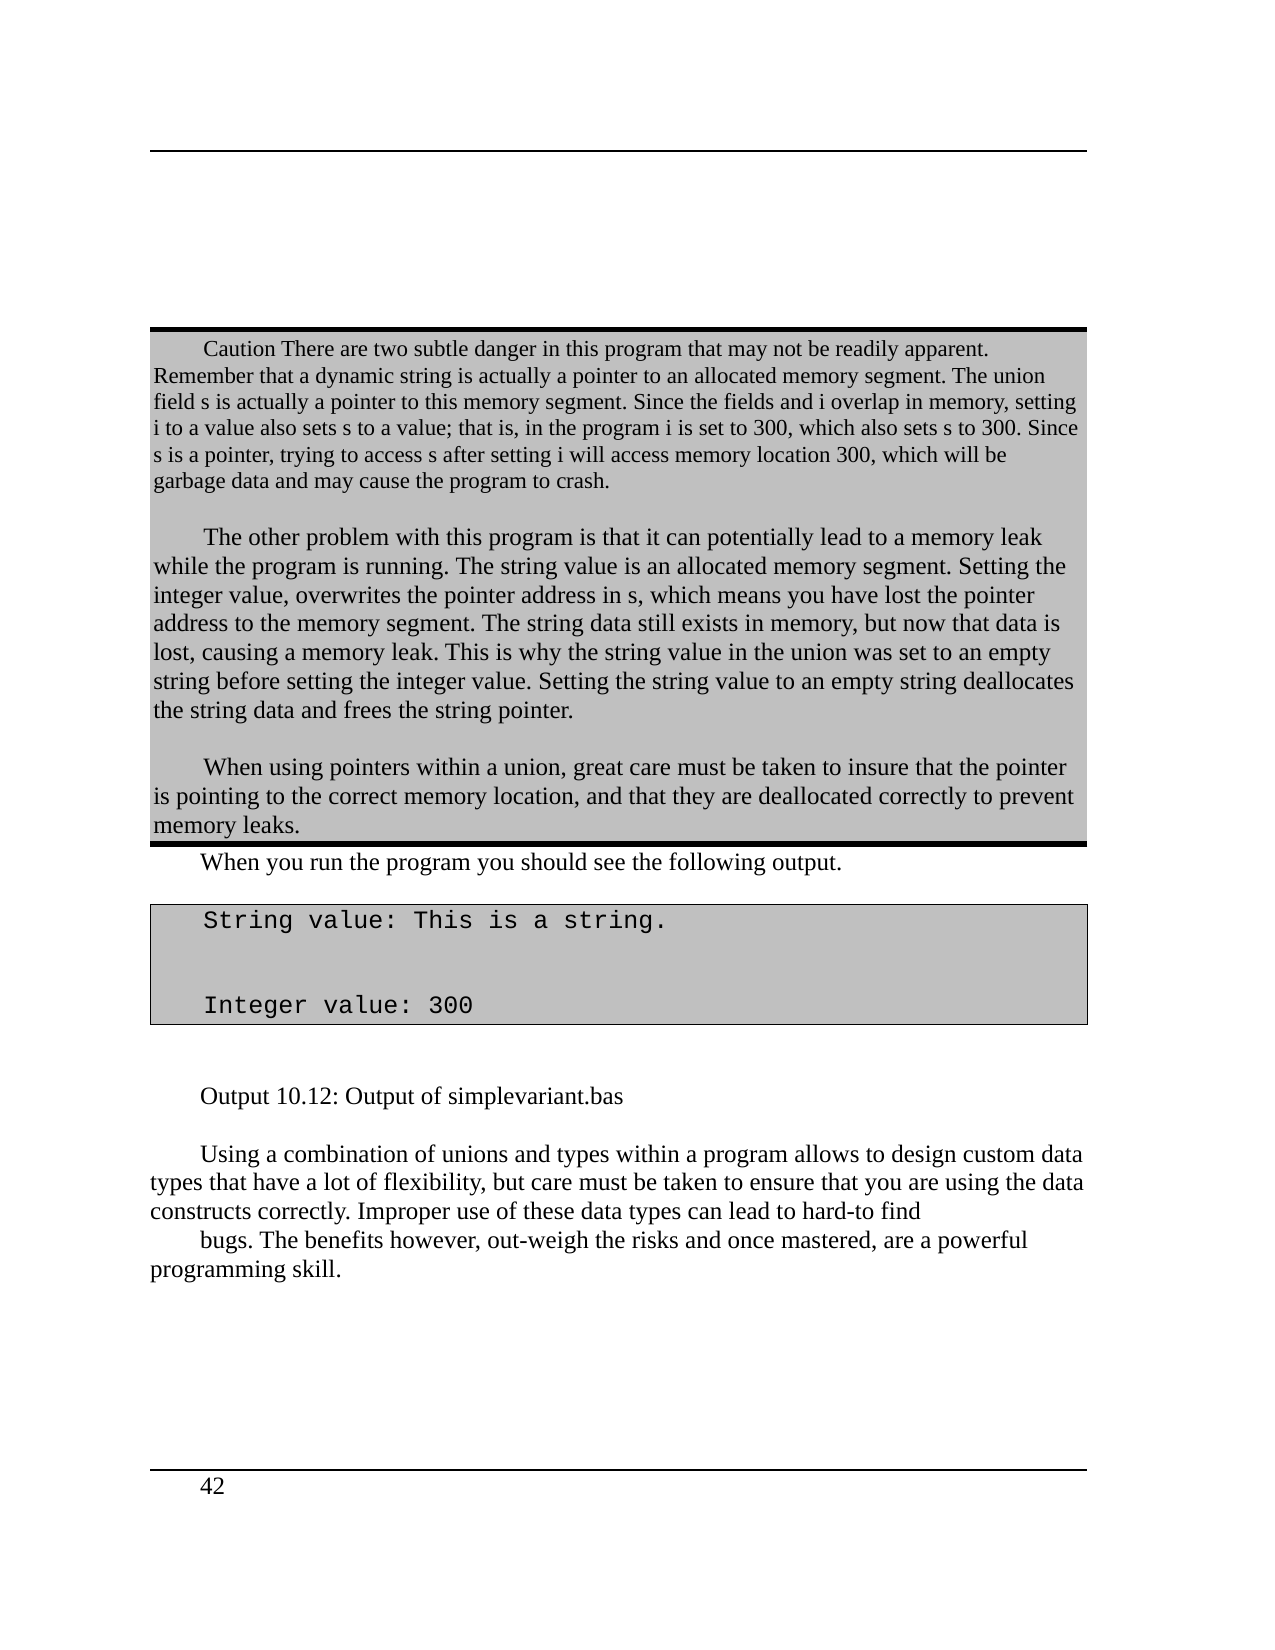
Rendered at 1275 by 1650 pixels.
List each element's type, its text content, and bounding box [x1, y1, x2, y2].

text Output 10.12: Output of simplevariant.bas [150, 1081, 1087, 1110]
text The other problem with this program is that it can potentially lead to a memory leak while the program is running. The string value is an allocated memory segment. Setting the integer value, overwrites the pointer address in s, which means you have lost the pointer address to the memory segment. The string data still exists in memory, but now that data is lost, causing a memory leak. This is why the string value in the union was set to an empty string before setting the integer value. Setting the string value to an empty string deallocates the string data and frees the string pointer. [150, 514, 1087, 715]
text When you run the program you should see the following output. [150, 847, 1087, 875]
text bugs. The benefits however, out-weigh the risks and once mastered, are a powerful programming skill. [150, 1225, 1087, 1282]
text String value: This is a string. [151, 905, 1087, 932]
text When using pointers within a union, great care must be taken to insure that the pointer is pointing to the correct memory location, and that they are deallocated correctly to prevent memory leaks. [150, 744, 1087, 841]
text Using a combination of unions and types within a program allows to design custom data types that have a lot of flexibility, but care must be taken to ensure that you are using the data constructs correctly. Improper use of these data types can lead to hard-to find [150, 1139, 1087, 1225]
text Caution There are two subtle danger in this program that may not be readily apparent. Remember that a dynamic string is actually a pointer to an allocated memory segment. The union field s is actually a pointer to this memory segment. Since the fields and i overlap in memory, setting i to a value also sets s to a value; that is, in the program i is set to 300, which also sets s to 300. Since s is a pointer, trying to access s after setting i will access memory location 300, which will be garbage data and may cause the program to crash. [150, 332, 1087, 485]
text Integer value: 300 [151, 989, 1087, 1024]
